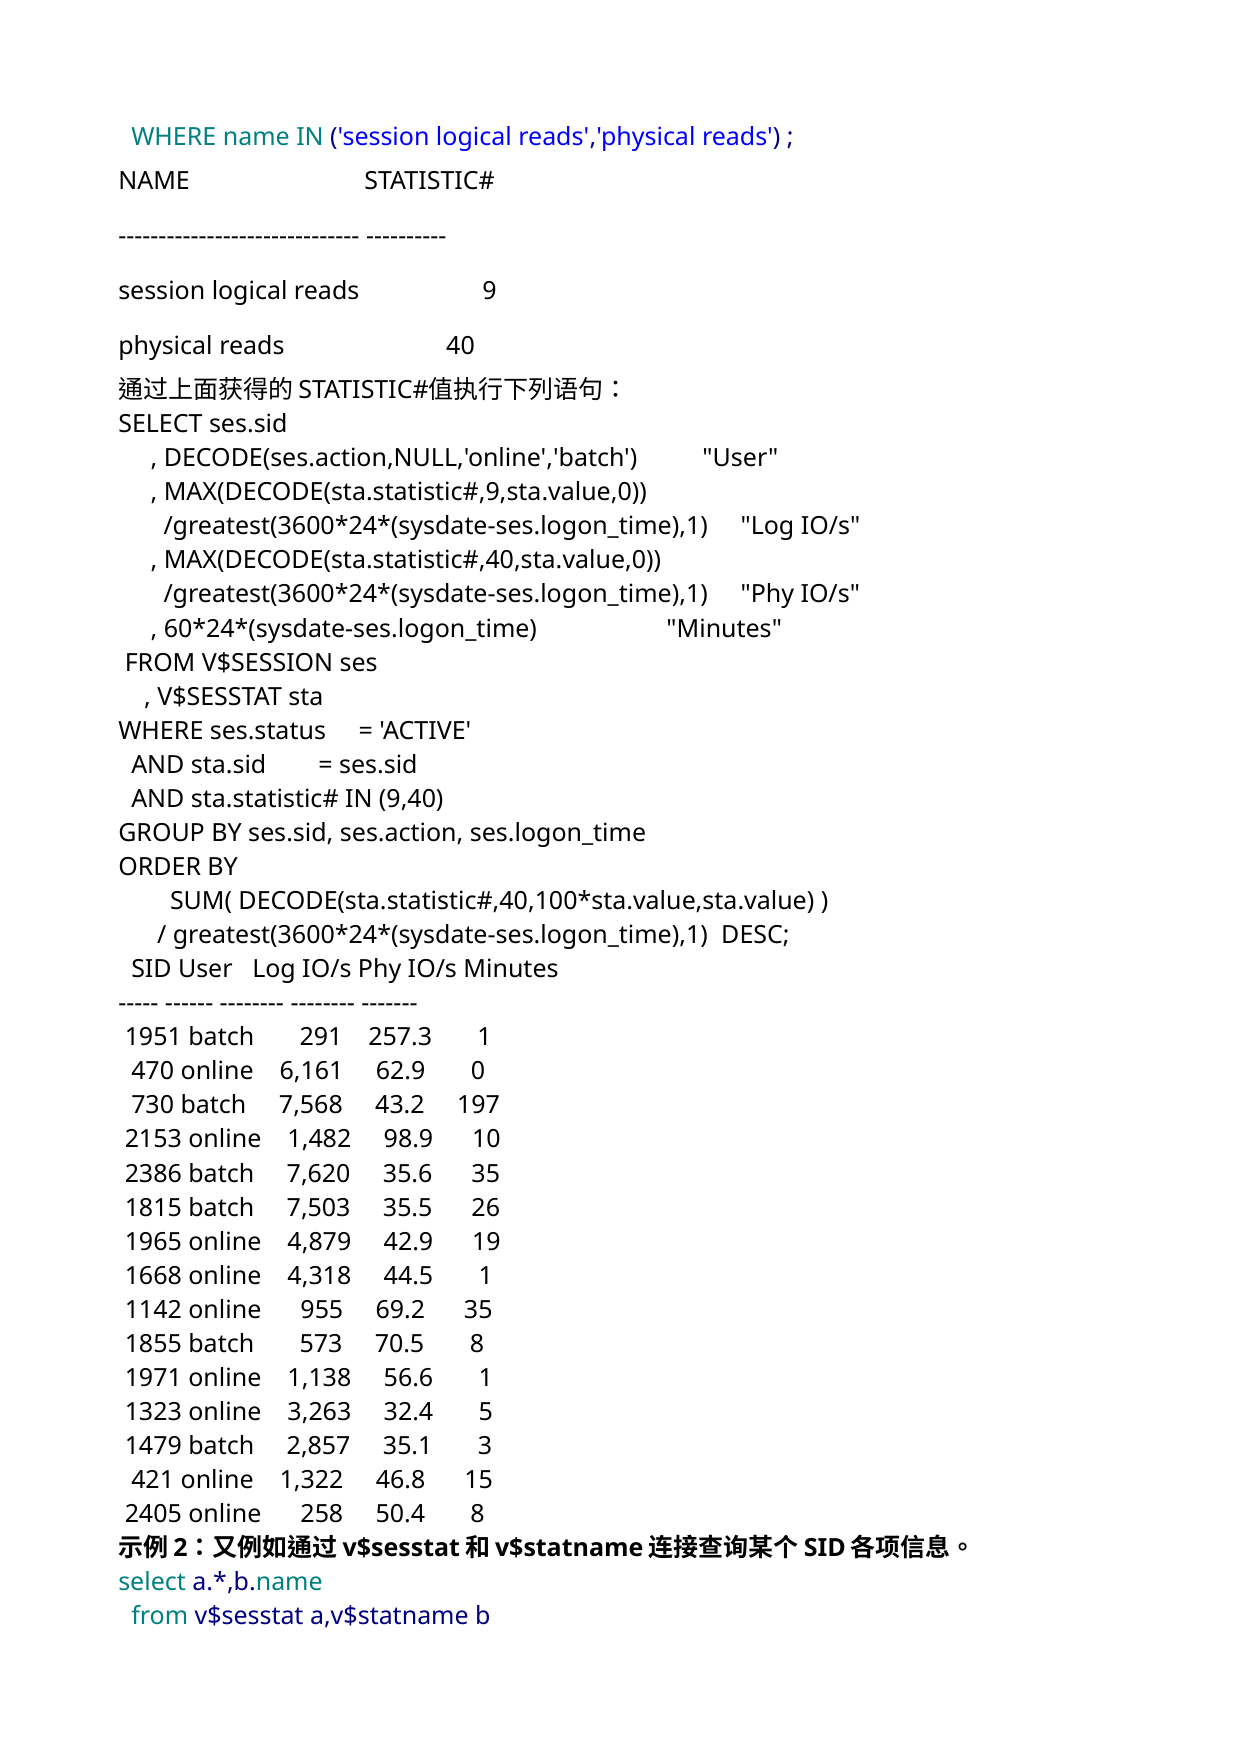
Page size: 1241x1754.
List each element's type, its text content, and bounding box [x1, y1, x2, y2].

text 1668 online 4,318 44.5 1 [118, 1257, 1122, 1291]
text NAME STATISTIC# [118, 163, 1122, 197]
text session logical reads 9 [118, 272, 1122, 306]
text , 60*24*(sysdate-ses.logon_time) "Minutes" [118, 610, 1122, 644]
text GROUP BY ses.sid, ses.action, ses.logon_time [118, 814, 1122, 849]
text , DECODE(ses.action,NULL,'online','batch') "User" [118, 440, 1122, 474]
text ORDER BY [118, 849, 1122, 883]
text 1971 online 1,138 56.6 1 [118, 1359, 1122, 1394]
text SELECT ses.sid [118, 406, 1122, 440]
text 1142 online 955 69.2 35 [118, 1291, 1122, 1326]
text AND sta.sid = ses.sid [118, 746, 1122, 781]
text AND sta.statistic# IN (9,40) [118, 781, 1122, 814]
text ----- ------ -------- -------- ------- [118, 985, 1122, 1019]
text 2405 online 258 50.4 8 [118, 1496, 1122, 1530]
text , MAX(DECODE(sta.statistic#,9,sta.value,0)) [118, 474, 1122, 508]
text SID User Log IO/s Phy IO/s Minutes [118, 951, 1122, 985]
text 1479 batch 2,857 35.1 3 [118, 1428, 1122, 1462]
text /greatest(3600*24*(sysdate-ses.logon_time),1) "Phy IO/s" [118, 576, 1122, 610]
text WHERE name IN ('session logical reads','physical reads') ; [118, 118, 1122, 152]
text physical reads 40 [118, 327, 1122, 361]
text 1951 batch 291 257.3 1 [118, 1019, 1122, 1053]
text WHERE ses.status = 'ACTIVE' [118, 712, 1122, 746]
text 470 online 6,161 62.9 0 [118, 1053, 1122, 1087]
text 1323 online 3,263 32.4 5 [118, 1394, 1122, 1428]
text from v$sesstat a,v$statname b [118, 1598, 1122, 1632]
text , MAX(DECODE(sta.statistic#,40,sta.value,0)) [118, 542, 1122, 576]
text 1965 online 4,879 42.9 19 [118, 1223, 1122, 1257]
text 通过上面获得的STATISTIC#值执行下列语句： [118, 372, 1122, 406]
text , V$SESSTAT sta [118, 678, 1122, 712]
text ------------------------------ ---------- [118, 217, 1122, 252]
text 1855 batch 573 70.5 8 [118, 1326, 1122, 1359]
text 421 online 1,322 46.8 15 [118, 1462, 1122, 1496]
text 2153 online 1,482 98.9 10 [118, 1121, 1122, 1155]
text select a.*,b.name [118, 1564, 1122, 1598]
text 2386 batch 7,620 35.6 35 [118, 1155, 1122, 1189]
text SUM( DECODE(sta.statistic#,40,100*sta.value,sta.value) ) [118, 883, 1122, 917]
text /greatest(3600*24*(sysdate-ses.logon_time),1) "Log IO/s" [118, 508, 1122, 542]
text FROM V$SESSION ses [118, 644, 1122, 678]
text 示例2：又例如通过v$sesstat和v$statname连接查询某个SID各项信息。 [118, 1530, 1122, 1564]
text / greatest(3600*24*(sysdate-ses.logon_time),1) DESC; [118, 917, 1122, 951]
text 1815 batch 7,503 35.5 26 [118, 1189, 1122, 1223]
text 730 batch 7,568 43.2 197 [118, 1087, 1122, 1121]
